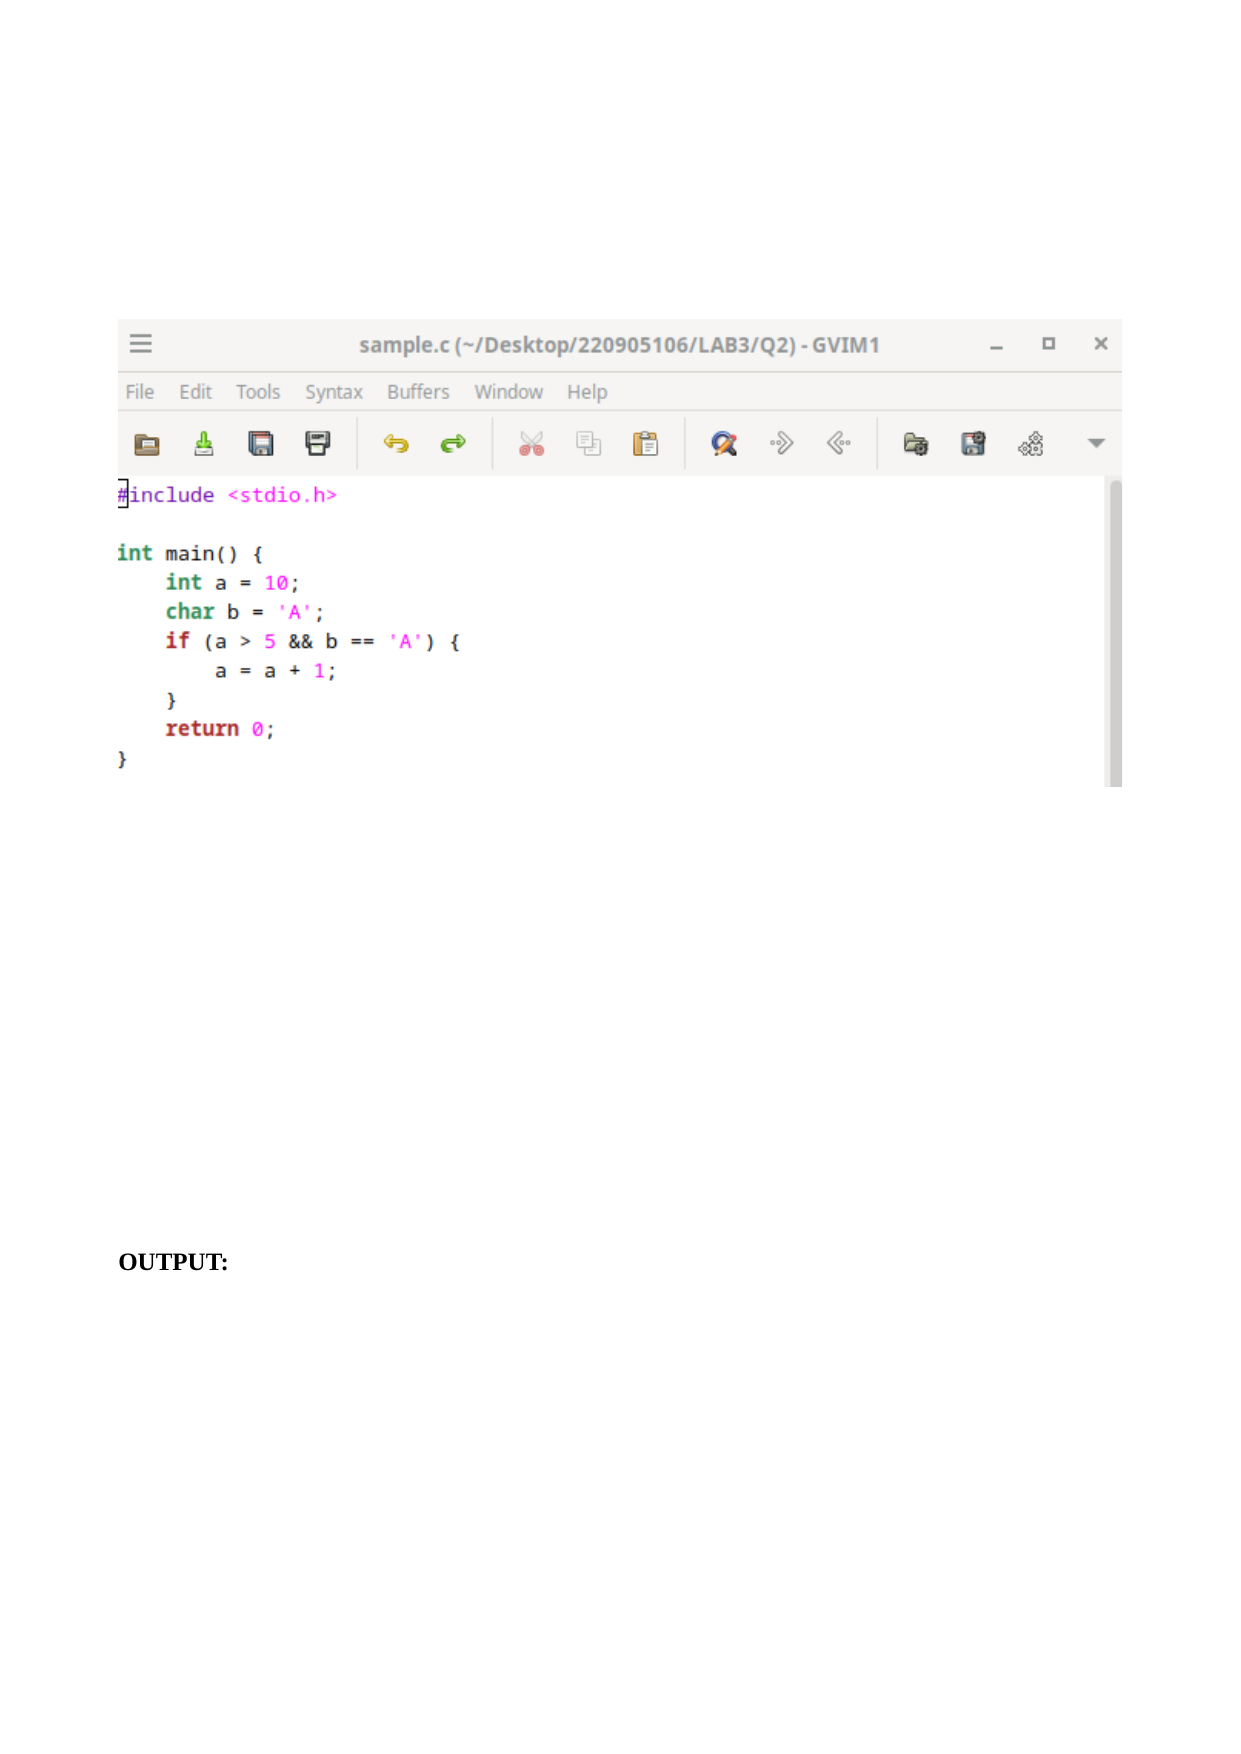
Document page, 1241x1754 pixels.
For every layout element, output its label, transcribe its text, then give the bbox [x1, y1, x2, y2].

text OUTPUT: [118, 1247, 1122, 1275]
picture [118, 319, 1123, 787]
